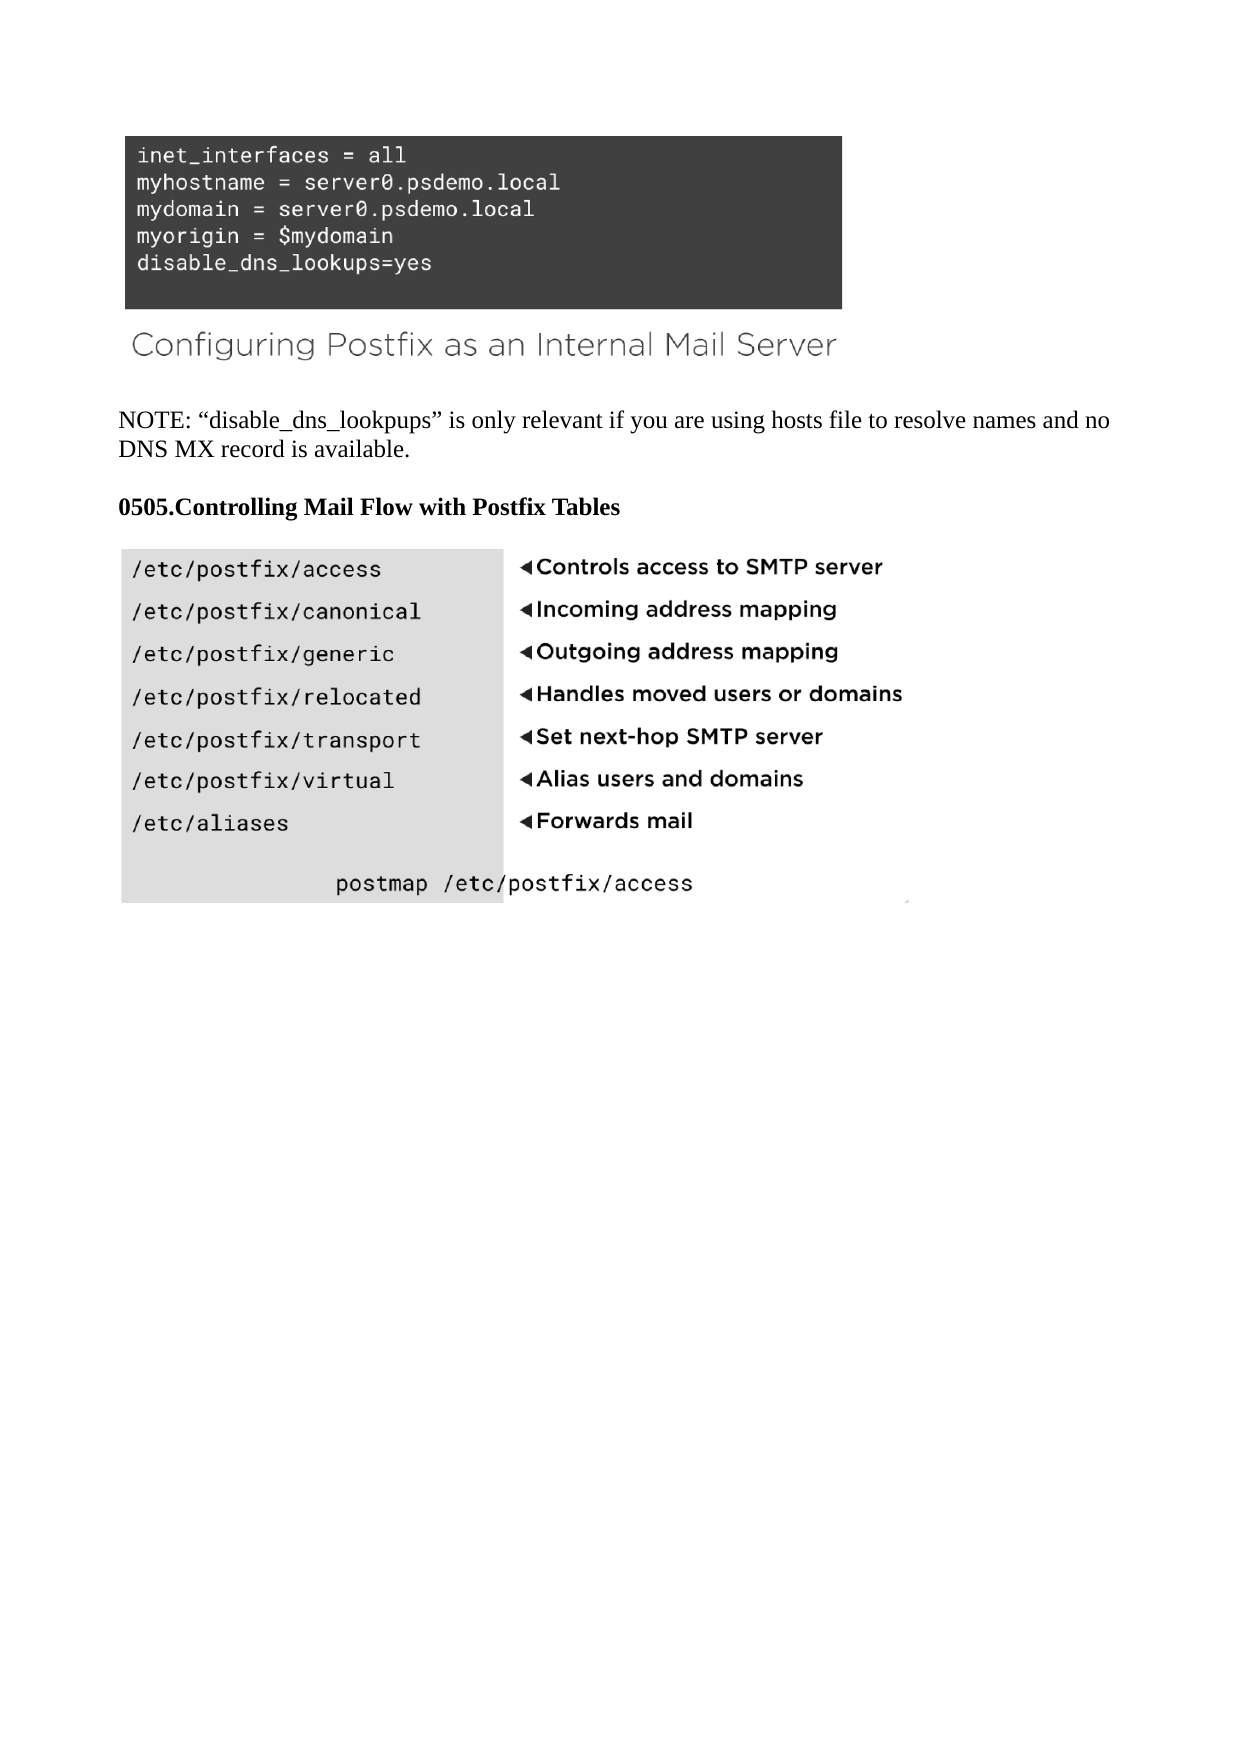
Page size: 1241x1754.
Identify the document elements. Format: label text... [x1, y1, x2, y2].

picture [125, 136, 843, 366]
text NOTE: “disable_dns_lookpups” is only relevant if you are using hosts file to resolve names and no DNS MX record is available. [118, 406, 1122, 463]
text 0505.Controlling Mail Flow with Postfix Tables [118, 492, 1122, 521]
picture [121, 549, 909, 903]
